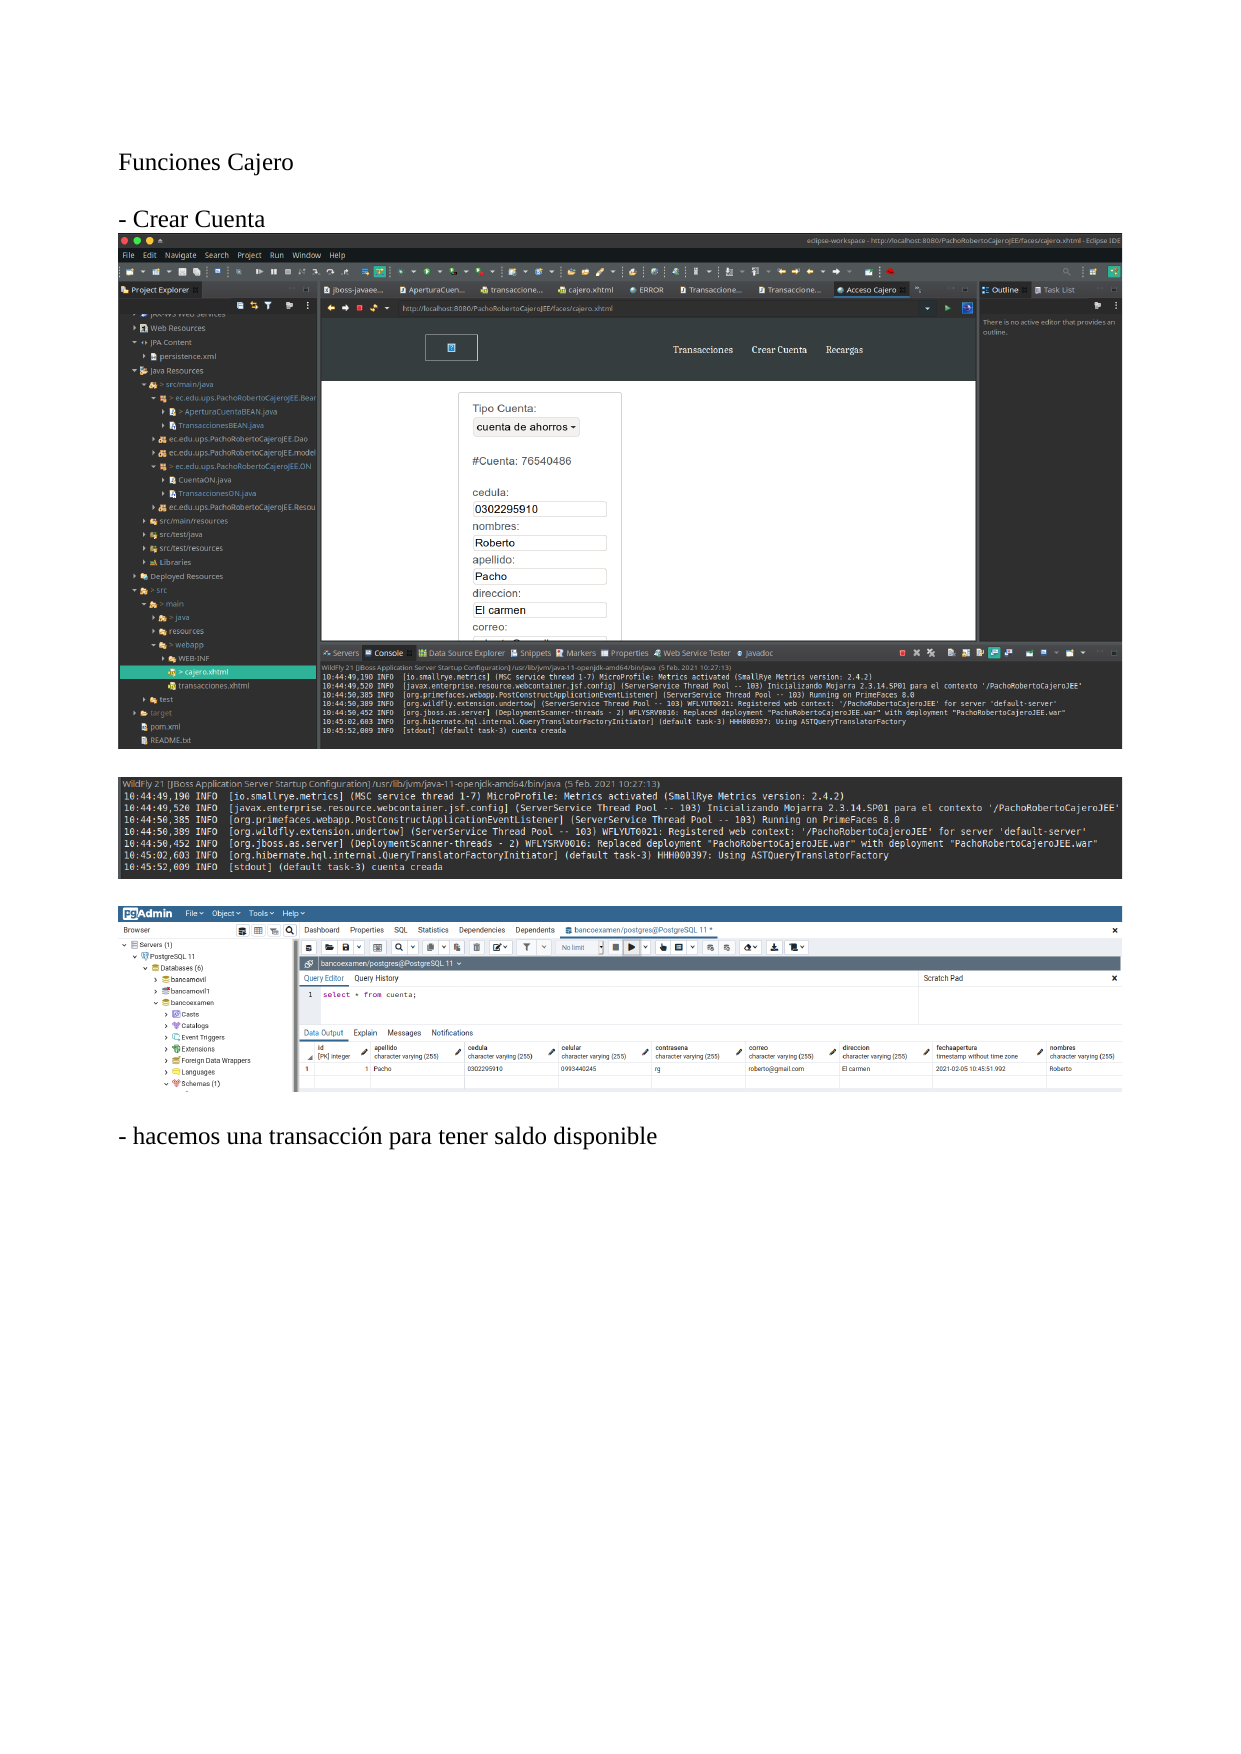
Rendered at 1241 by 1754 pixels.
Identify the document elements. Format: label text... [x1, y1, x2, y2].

picture [118, 233, 1123, 749]
text - hacemos una transacción para tener saldo disponible [118, 1121, 1122, 1149]
picture [118, 906, 1123, 1092]
picture [118, 777, 1123, 879]
text Funciones Cajero [118, 147, 1122, 176]
text - Crear Cuenta [118, 204, 1122, 233]
